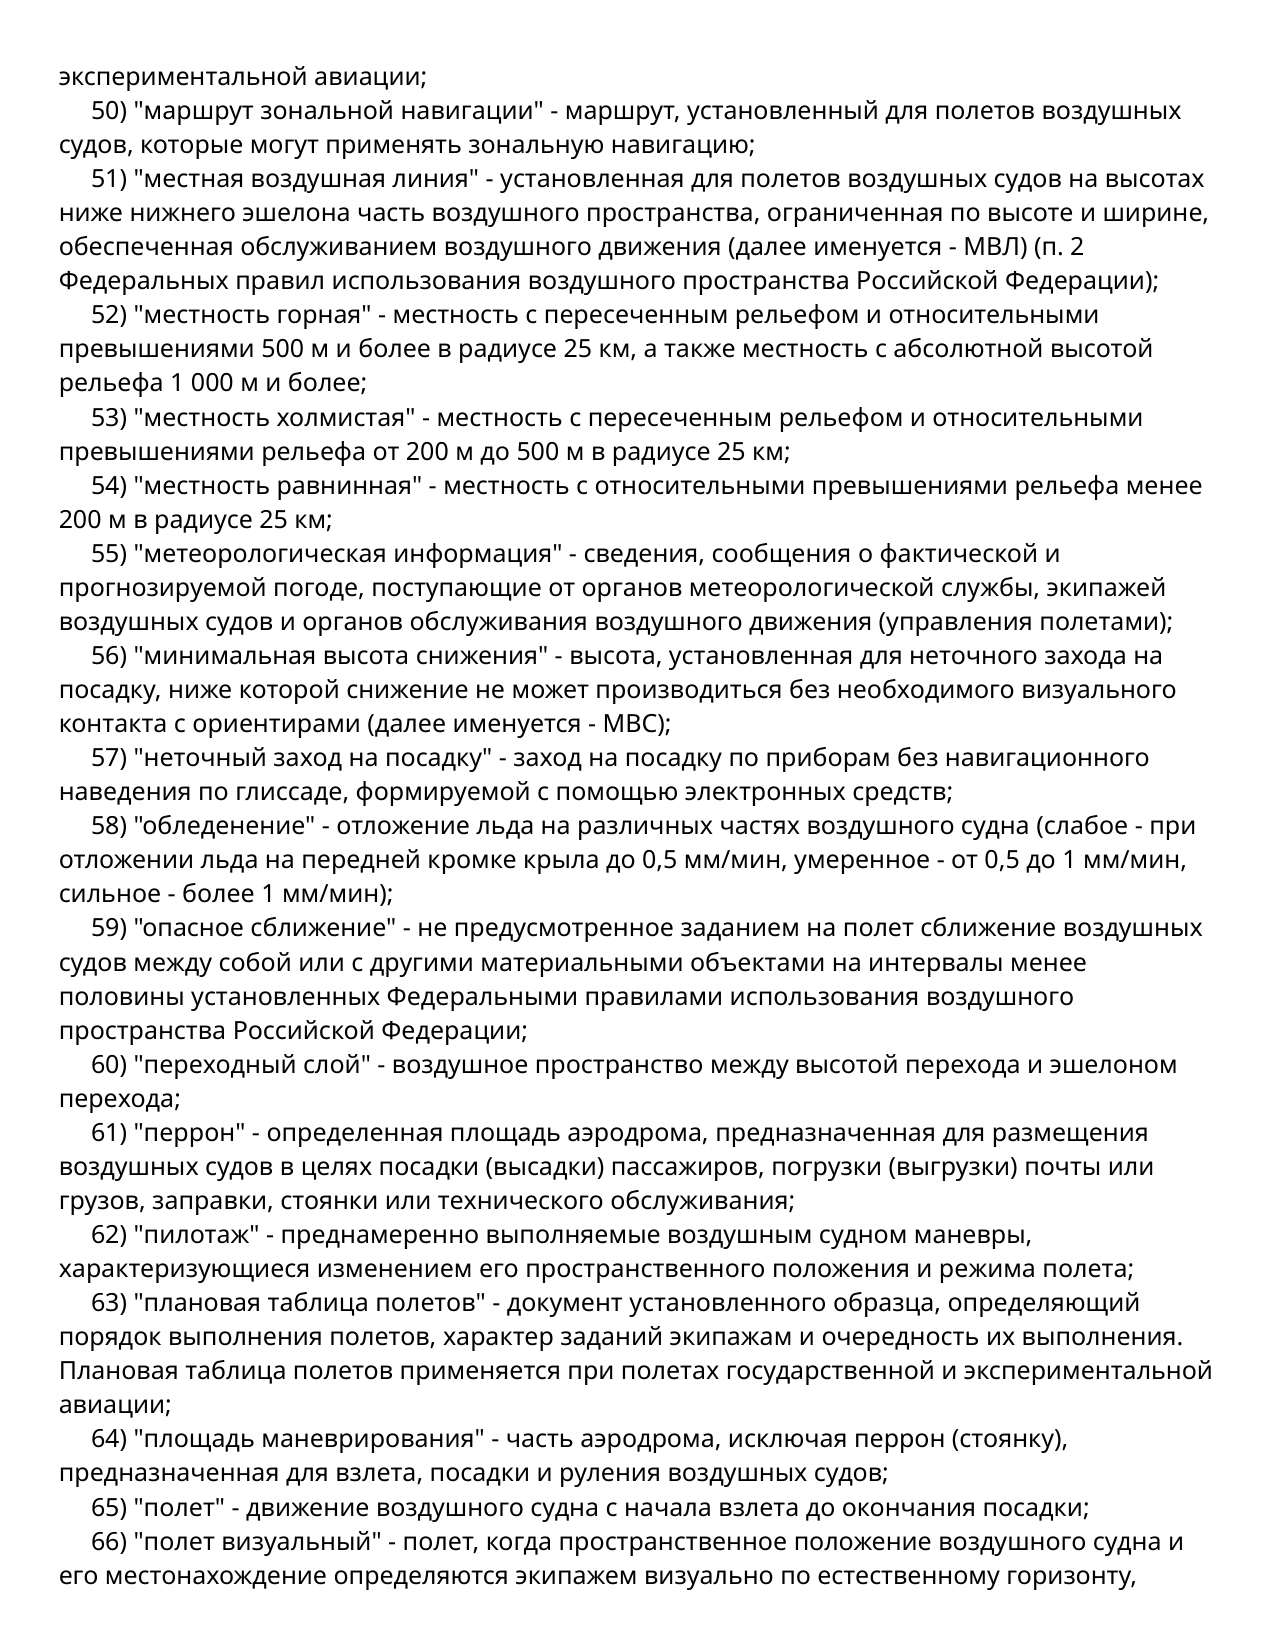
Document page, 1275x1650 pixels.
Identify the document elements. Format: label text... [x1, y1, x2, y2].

text экспериментальной авиации; 50) "маршрут зональной навигации" - маршрут, установленный для полетов воздушных судов, которые могут применять зональную навигацию; 51) "местная воздушная линия" - установленная для полетов воздушных судов на высотах ниже нижнего эшелона часть воздушного пространства, ограниченная по высоте и ширине, обеспеченная обслуживанием воздушного движения (далее именуется - МВЛ) (п. 2 Федеральных правил использования воздушного пространства Российской Федерации); 52) "местность горная" - местность с пересеченным рельефом и относительными превышениями 500 м и более в радиусе 25 км, а также местность с абсолютной высотой рельефа 1 000 м и более; 53) "местность холмистая" - местность с пересеченным рельефом и относительными превышениями рельефа от 200 м до 500 м в радиусе 25 км; 54) "местность равнинная" - местность с относительными превышениями рельефа менее 200 м в радиусе 25 км; 55) "метеорологическая информация" - сведения, сообщения о фактической и прогнозируемой погоде, поступающие от органов метеорологической службы, экипажей воздушных судов и органов обслуживания воздушного движения (управления полетами); 56) "минимальная высота снижения" - высота, установленная для неточного захода на посадку, ниже которой снижение не может производиться без необходимого визуального контакта с ориентирами (далее именуется - МВС); 57) "неточный заход на посадку" - заход на посадку по приборам без навигационного наведения по глиссаде, формируемой с помощью электронных средств; 58) "обледенение" - отложение льда на различных частях воздушного судна (слабое - при отложении льда на передней кромке крыла до 0,5 мм/мин, умеренное - от 0,5 до 1 мм/мин, сильное - более 1 мм/мин); 59) "опасное сближение" - не предусмотренное заданием на полет сближение воздушных судов между собой или с другими материальными объектами на интервалы менее половины установленных Федеральными правилами использования воздушного пространства Российской Федерации; 60) "переходный слой" - воздушное пространство между высотой перехода и эшелоном перехода; 61) "перрон" - определенная площадь аэродрома, предназначенная для размещения воздушных судов в целях посадки (высадки) пассажиров, погрузки (выгрузки) почты или грузов, заправки, стоянки или технического обслуживания; 62) "пилотаж" - преднамеренно выполняемые воздушным судном маневры, характеризующиеся изменением его пространственного положения и режима полета; 63) "плановая таблица полетов" - документ установленного образца, определяющий порядок выполнения полетов, характер заданий экипажам и очередность их выполнения. Плановая таблица полетов применяется при полетах государственной и экспериментальной авиации; 64) "площадь маневрирования" - часть аэродрома, исключая перрон (стоянку), предназначенная для взлета, посадки и руления воздушных судов; 65) "полет" - движение воздушного судна с начала взлета до окончания посадки; 66) "полет визуальный" - полет, когда пространственное положение воздушного судна и его местонахождение определяются экипажем визуально по естественному горизонту, [58, 58, 1216, 1591]
